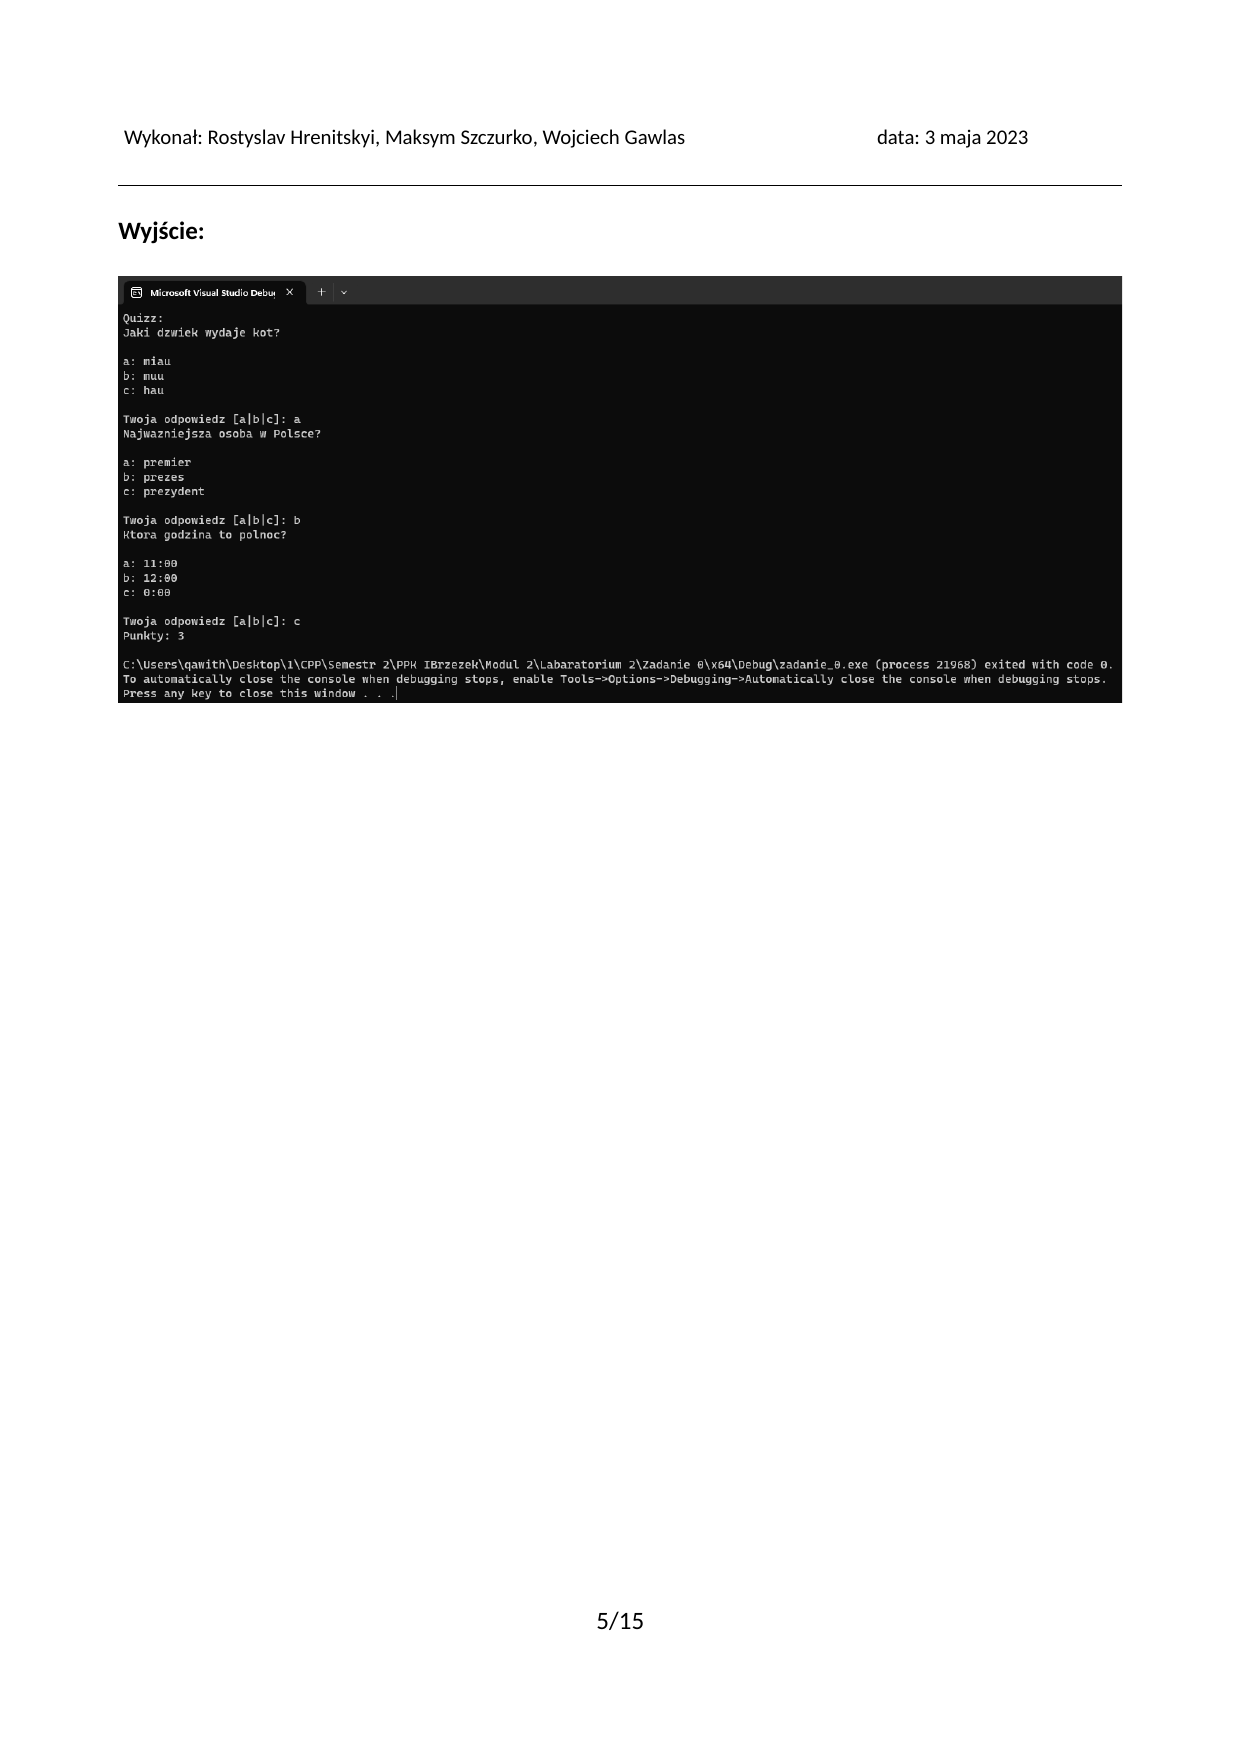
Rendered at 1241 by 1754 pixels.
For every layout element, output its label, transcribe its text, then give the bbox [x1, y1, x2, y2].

picture [118, 276, 1123, 703]
text Wyjście: [118, 215, 1122, 246]
